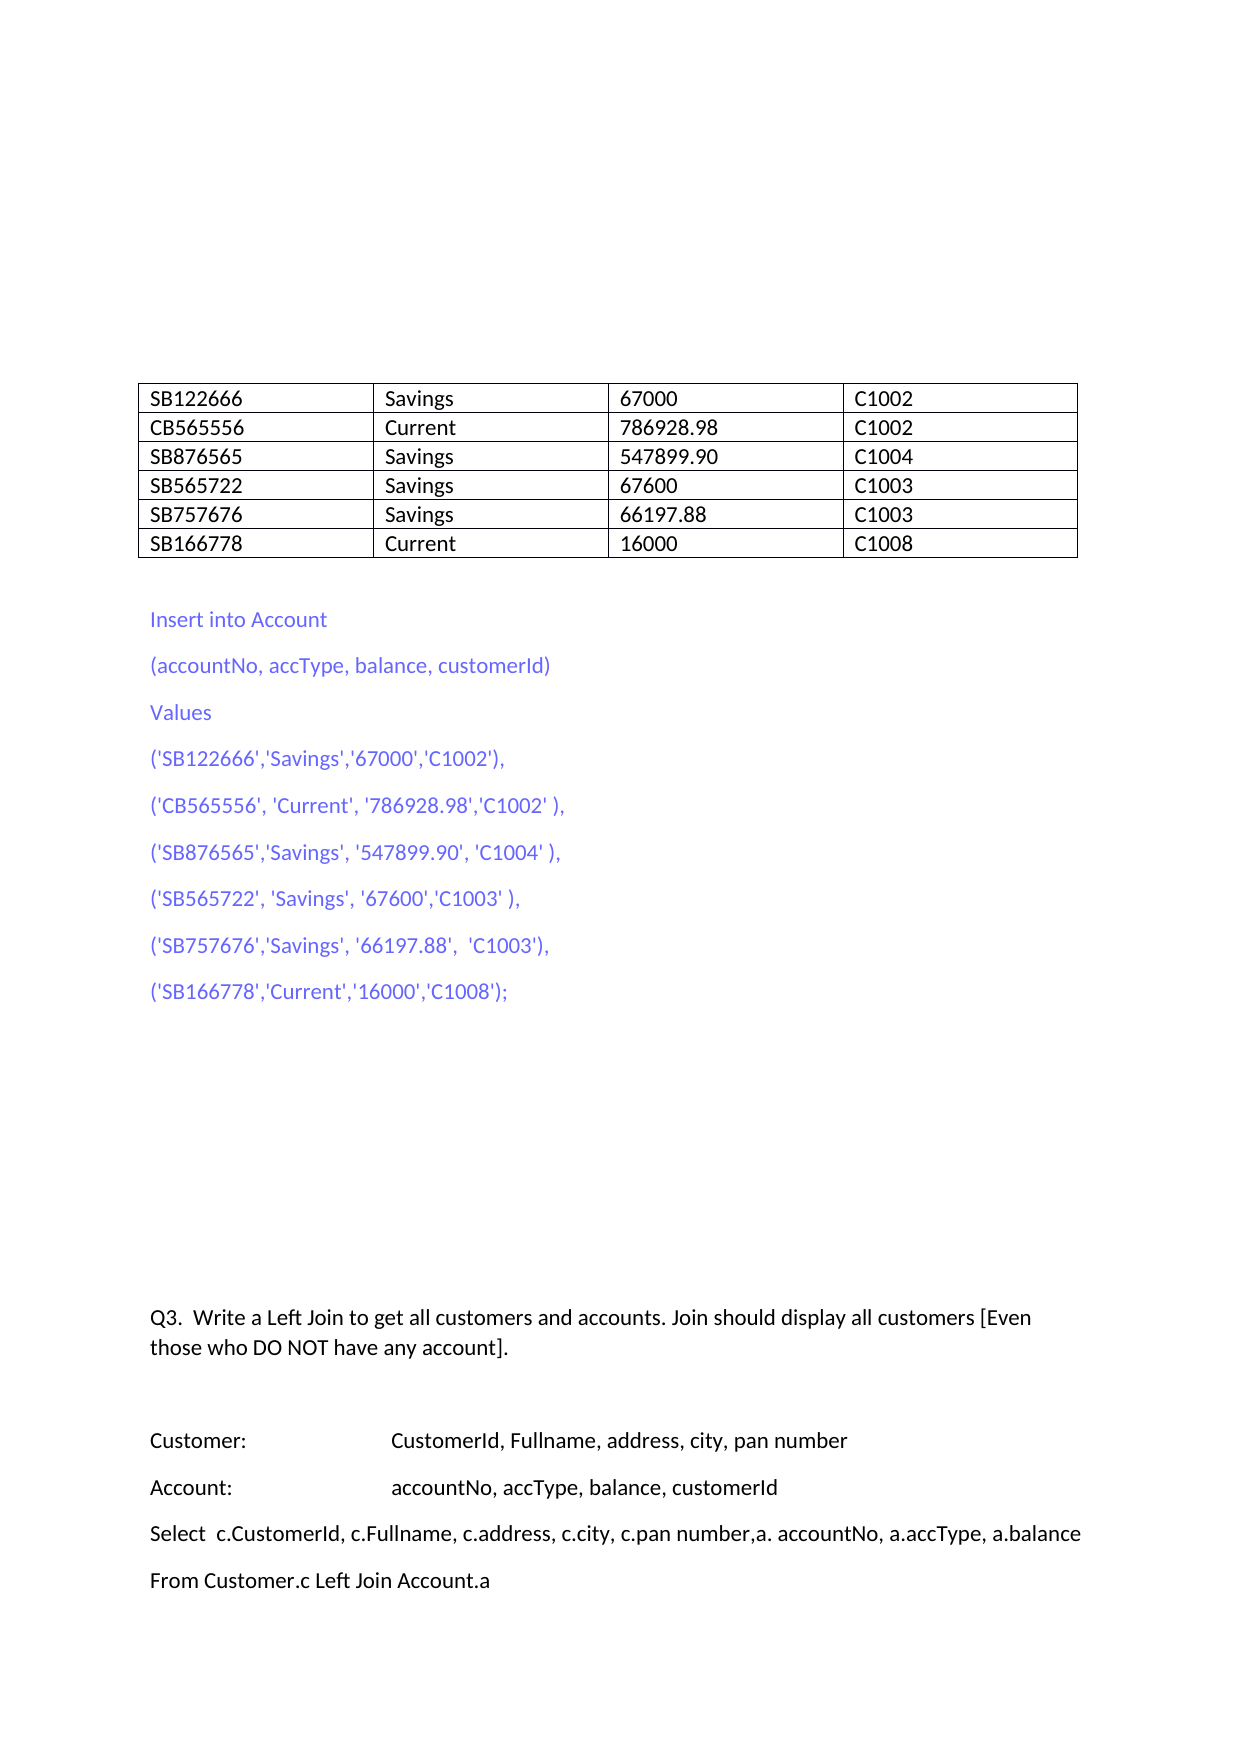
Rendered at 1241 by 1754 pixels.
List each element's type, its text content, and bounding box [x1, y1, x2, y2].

table_cell SB876565 [139, 442, 373, 470]
text ('SB565722', 'Savings', '67600','C1003' ), [150, 884, 1090, 912]
table_cell C1004 [844, 442, 1077, 470]
table_cell Current [374, 413, 608, 441]
text ('SB757676','Savings', '66197.88', 'C1003'), [150, 931, 1090, 959]
text From Customer.c Left Join Account.a [150, 1566, 1090, 1594]
table_cell SB757676 [139, 500, 373, 528]
table_header C1002 [844, 384, 1077, 412]
table_header 67000 [609, 384, 843, 412]
table_cell 786928.98 [609, 413, 843, 441]
table_cell 66197.88 [609, 500, 843, 528]
table_cell Current [374, 529, 608, 557]
text ('SB876565','Savings', '547899.90', 'C1004' ), [150, 838, 1090, 866]
text Q3. Write a Left Join to get all customers and accounts. Join should display all customers [Even those who DO NOT have any account]. [150, 1303, 1090, 1361]
table_cell Savings [374, 471, 608, 499]
table_cell Savings [374, 500, 608, 528]
table_cell C1003 [844, 471, 1077, 499]
text ('SB166778','Current','16000','C1008'); [150, 977, 1090, 1005]
table_cell Savings [374, 442, 608, 470]
text Insert into Account [150, 605, 1090, 633]
table_cell C1003 [844, 500, 1077, 528]
table_cell CB565556 [139, 413, 373, 441]
text ('SB122666','Savings','67000','C1002'), [150, 744, 1090, 772]
table_header Savings [374, 384, 608, 412]
text ('CB565556', 'Current', '786928.98','C1002' ), [150, 791, 1090, 819]
text Account: accountNo, accType, balance, customerId [150, 1473, 1090, 1501]
text Customer: CustomerId, Fullname, address, city, pan number [150, 1426, 1090, 1454]
table_cell C1008 [844, 529, 1077, 557]
table_cell 547899.90 [609, 442, 843, 470]
table_cell 16000 [609, 529, 843, 557]
table_cell SB565722 [139, 471, 373, 499]
table_cell C1002 [844, 413, 1077, 441]
table_cell SB166778 [139, 529, 373, 557]
table_header SB122666 [139, 384, 373, 412]
table_cell 67600 [609, 471, 843, 499]
text (accountNo, accType, balance, customerId) [150, 651, 1090, 679]
text Select c.CustomerId, c.Fullname, c.address, c.city, c.pan number,a. accountNo, a.accType, a.balance [150, 1519, 1090, 1547]
text Values [150, 698, 1090, 726]
